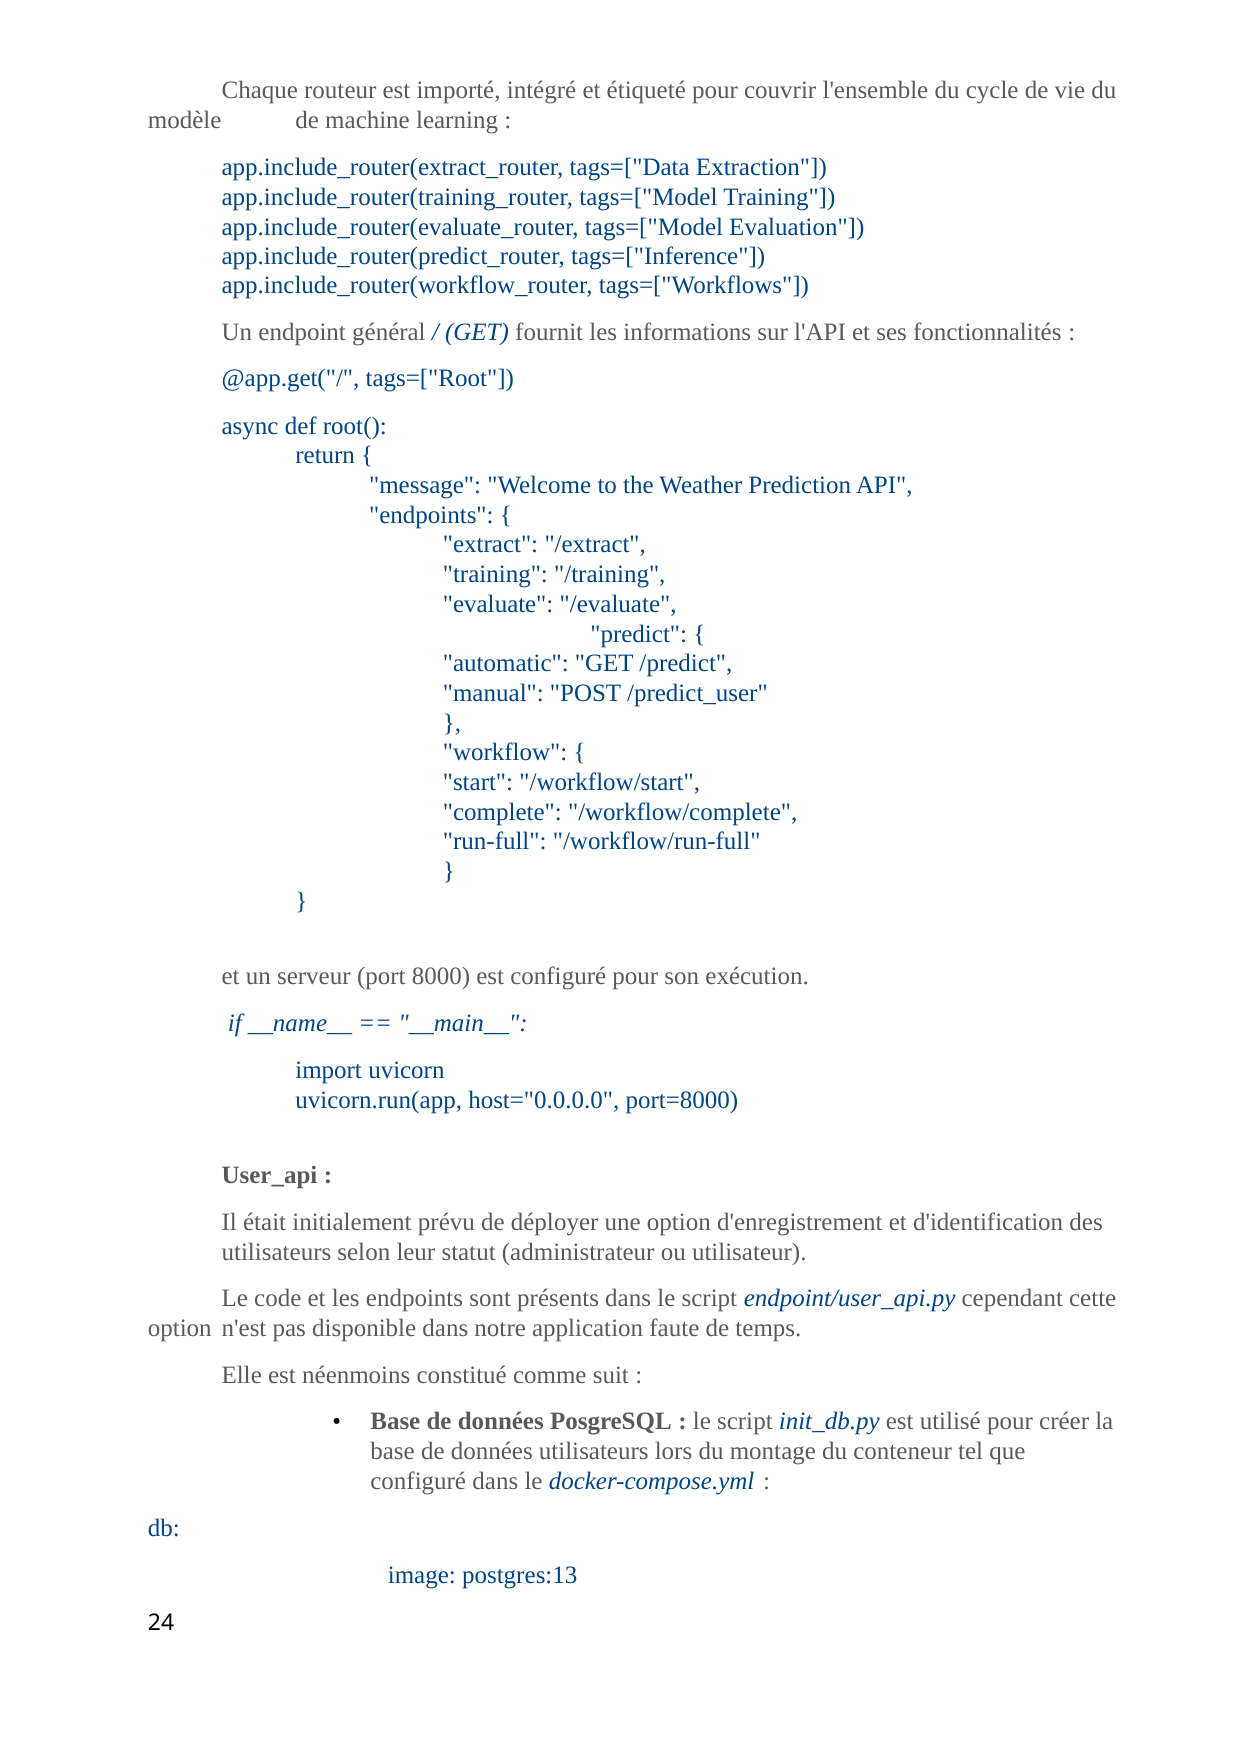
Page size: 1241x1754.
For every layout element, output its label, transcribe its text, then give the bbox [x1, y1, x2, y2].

text Il était initialement prévu de déployer une option d'enregistrement et d'identification des utilisateurs selon leur statut (administrateur ou utilisateur). [148, 1207, 1122, 1265]
text } [148, 885, 1122, 914]
list Base de données PosgreSQL : le script init_db.py est utilisé pour créer la base de données utilisateurs lors du montage du conteneur tel que configuré dans le docker-compose.yml : [333, 1406, 1122, 1495]
text import uvicorn [148, 1054, 1122, 1084]
text Elle est néenmoins constitué comme suit : [148, 1360, 1122, 1388]
text "workflow": { [148, 736, 1122, 766]
text User_api : [148, 1160, 1122, 1189]
text Le code et les endpoints sont présents dans le script endpoint/user_api.py cependant cette option n'est pas disponible dans notre application faute de temps. [148, 1283, 1122, 1342]
text Chaque routeur est importé, intégré et étiqueté pour couvrir l'ensemble du cycle de vie du modèle de machine learning : [148, 75, 1122, 134]
text @app.get("/", tags=["Root"]) [148, 363, 1122, 392]
text db: [148, 1513, 1122, 1541]
text async def root(): [148, 410, 1122, 439]
text "extract": "/extract", [148, 529, 1122, 558]
text if __name__ == "__main__": [148, 1008, 1122, 1036]
text "endpoints": { [148, 499, 1122, 529]
text app.include_router(extract_router, tags=["Data Extraction"]) [148, 151, 1122, 181]
text "complete": "/workflow/complete", [148, 796, 1122, 826]
text et un serveur (port 8000) est configuré pour son exécution. [148, 961, 1122, 990]
text "predict": { [148, 618, 1122, 647]
text app.include_router(training_router, tags=["Model Training"]) [148, 181, 1122, 211]
text "automatic": "GET /predict", [148, 647, 1122, 677]
text uvicorn.run(app, host="0.0.0.0", port=8000) [148, 1084, 1122, 1114]
text Un endpoint général / (GET) fournit les informations sur l'API et ses fonctionnalités : [148, 317, 1122, 346]
text } [148, 855, 1122, 885]
text "training": "/training", [148, 558, 1122, 588]
text "message": "Welcome to the Weather Prediction API", [148, 469, 1122, 499]
text app.include_router(evaluate_router, tags=["Model Evaluation"]) [148, 211, 1122, 241]
text "run-full": "/workflow/run-full" [148, 826, 1122, 855]
text }, [148, 707, 1122, 736]
text app.include_router(predict_router, tags=["Inference"]) [148, 241, 1122, 270]
text app.include_router(workflow_router, tags=["Workflows"]) [148, 270, 1122, 299]
text image: postgres:13 [148, 1559, 1122, 1589]
text "manual": "POST /predict_user" [148, 677, 1122, 707]
text return { [148, 439, 1122, 469]
text "start": "/workflow/start", [148, 766, 1122, 796]
text "evaluate": "/evaluate", [148, 588, 1122, 618]
